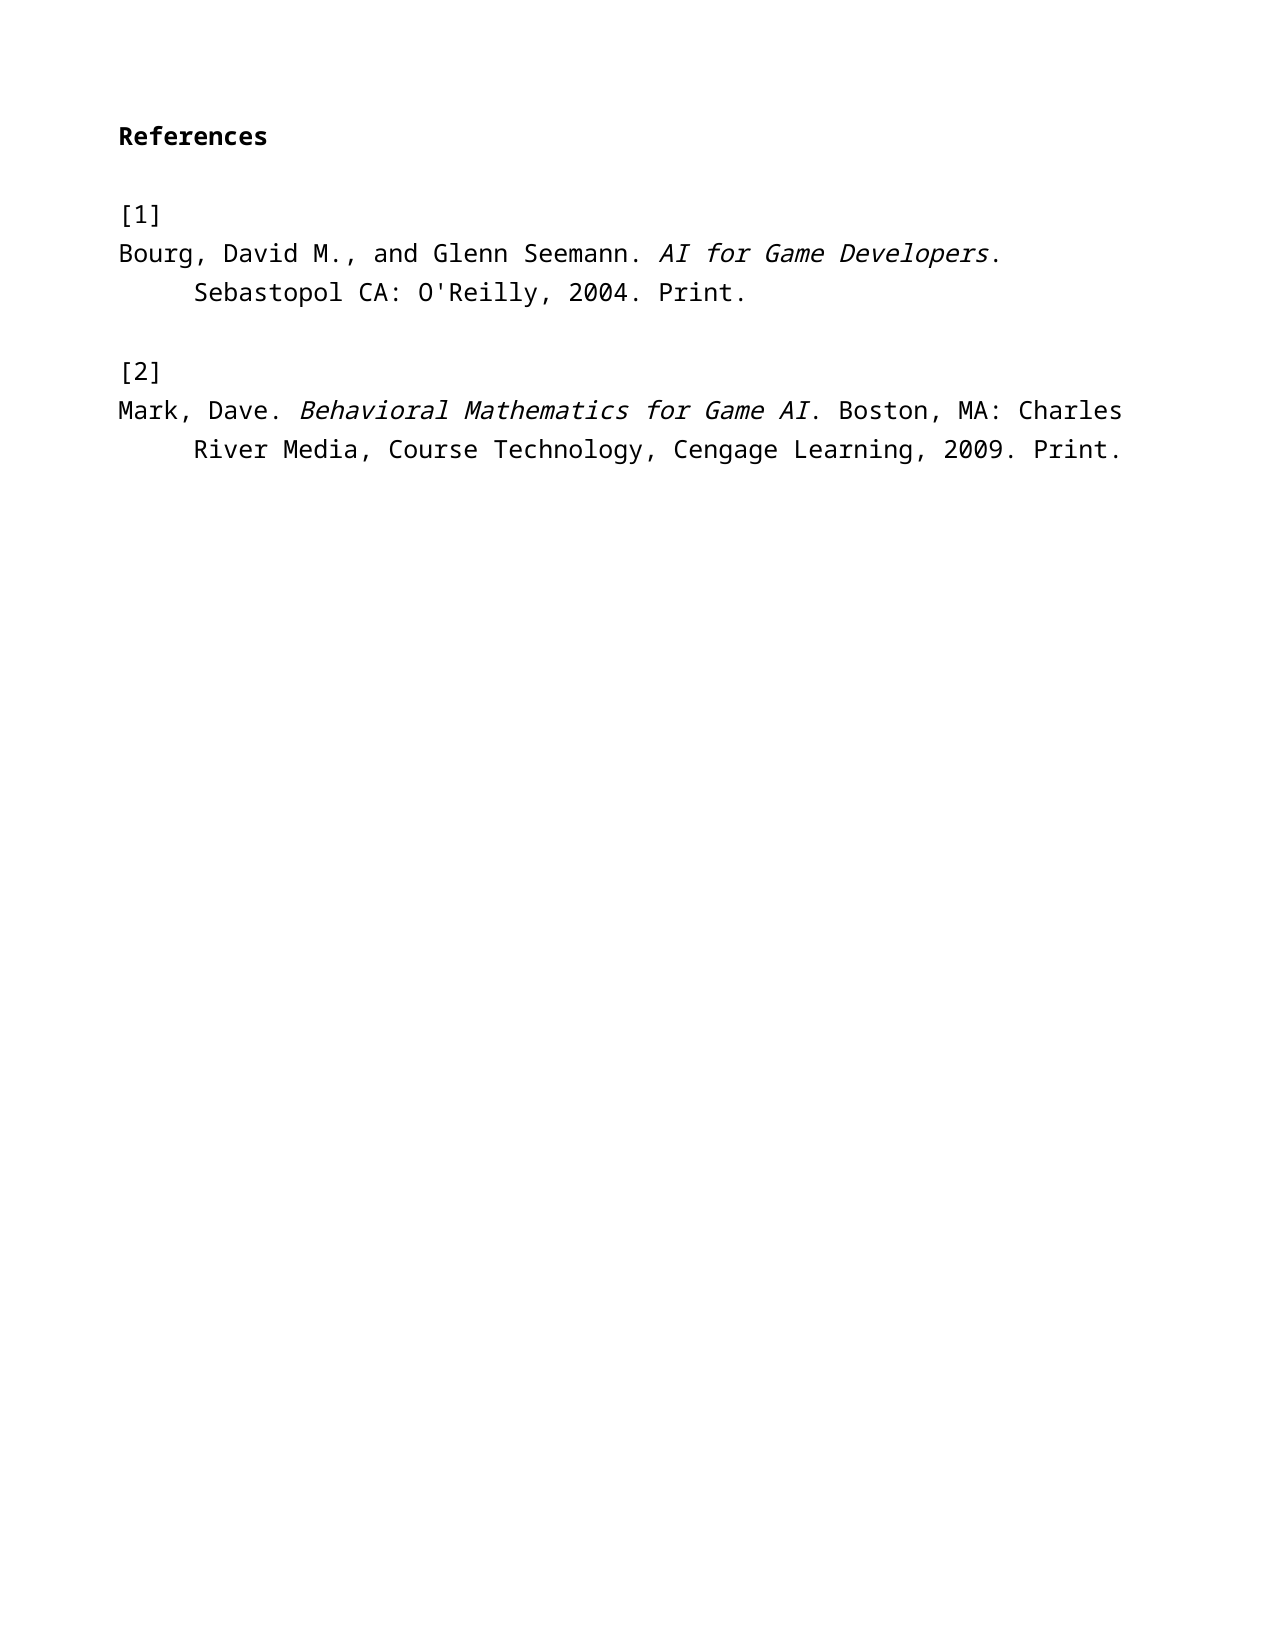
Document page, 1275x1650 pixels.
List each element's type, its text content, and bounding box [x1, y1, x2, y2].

text References [118, 118, 1157, 152]
text [2] [118, 353, 1157, 387]
text Mark, Dave. Behavioral Mathematics for Game AI. Boston, MA: Charles River Media, Course Technology, Cengage Learning, 2009. Print. [118, 392, 1157, 466]
text Bourg, David M., and Glenn Seemann. AI for Game Developers. Sebastopol CA: O'Reilly, 2004. Print. [118, 236, 1157, 309]
text [1] [118, 196, 1157, 231]
